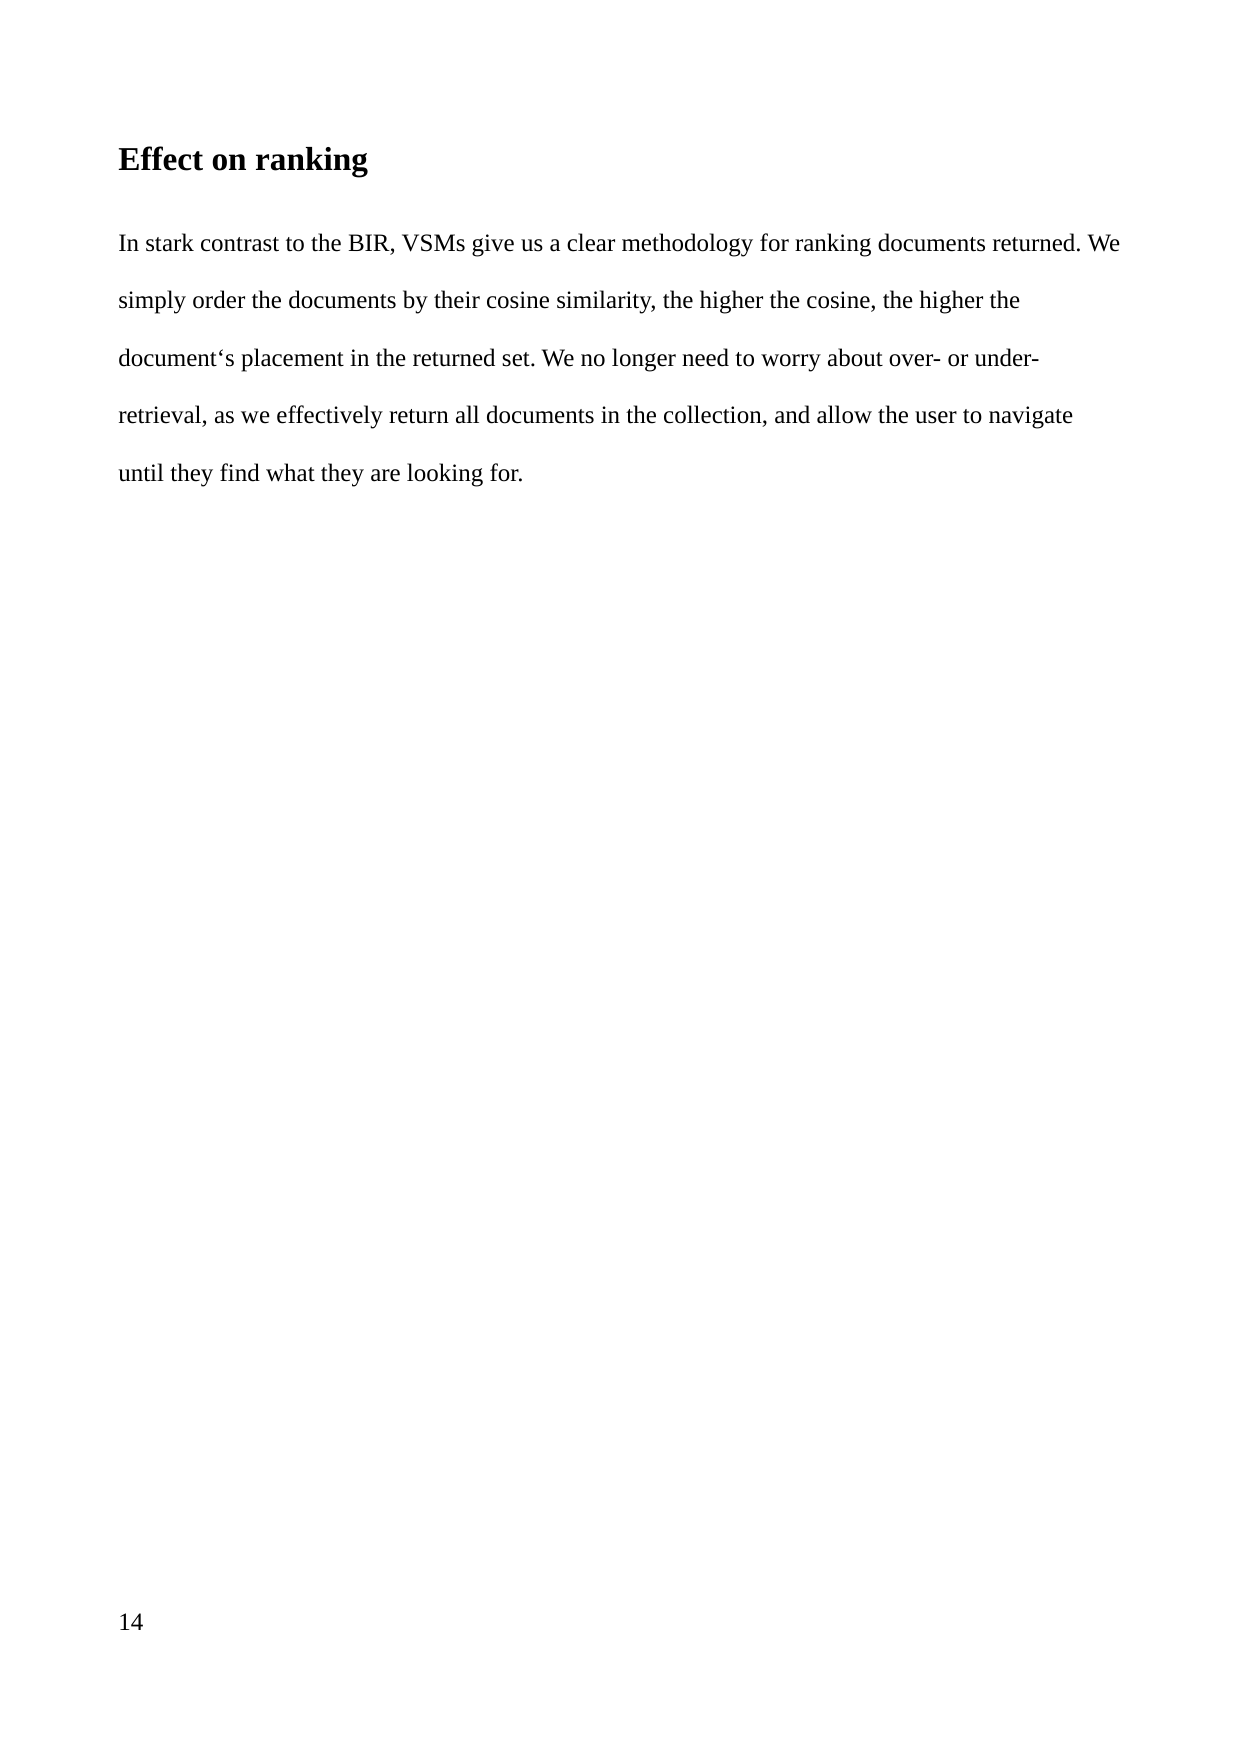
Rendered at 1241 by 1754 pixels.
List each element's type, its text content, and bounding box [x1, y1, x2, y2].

subtitle Effect on ranking [118, 139, 1122, 177]
text In stark contrast to the BIR, VSMs give us a clear methodology for ranking documents returned. We simply order the documents by their cosine similarity, the higher the cosine, the higher the document‘s placement in the returned set. We no longer need to worry about over- or under-retrieval, as we effectively return all documents in the collection, and allow the user to navigate until they find what they are looking for. [118, 228, 1122, 487]
